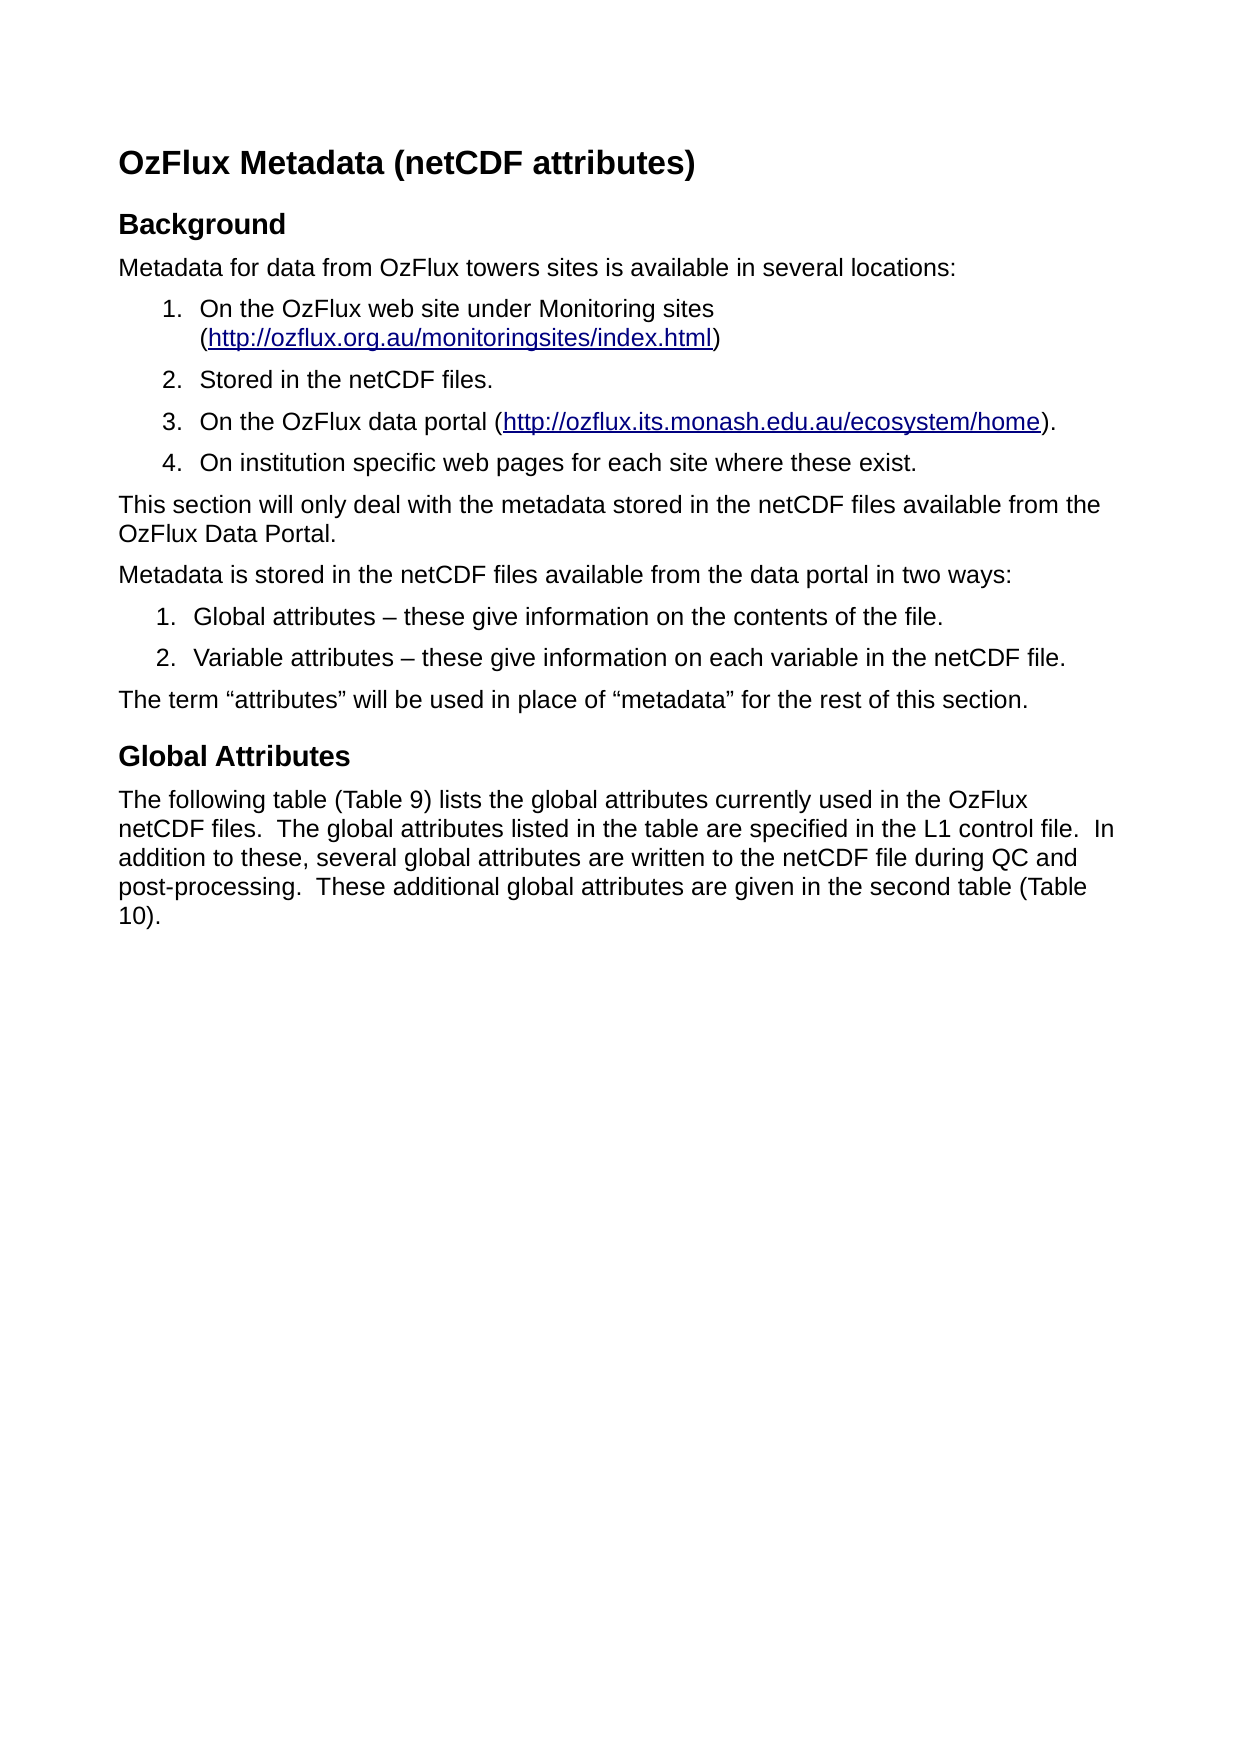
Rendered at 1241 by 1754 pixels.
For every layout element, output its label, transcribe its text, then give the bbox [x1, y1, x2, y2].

list Global attributes – these give information on the contents of the file. [156, 602, 1122, 631]
list On the OzFlux web site under Monitoring sites (http://ozflux.org.au/monitoringsites/index.html) [162, 294, 1122, 352]
list On the OzFlux data portal (http://ozflux.its.monash.edu.au/ecosystem/home). [162, 406, 1122, 436]
text The following table (Table 9) lists the global attributes currently used in the OzFlux netCDF files. The global attributes listed in the table are specified in the L1 control file. In addition to these, several global attributes are written to the netCDF file during QC and post-processing. These additional global attributes are given in the second table (Table 10). [118, 785, 1122, 930]
text The term “attributes” will be used in place of “metadata” for the rest of this section. [118, 685, 1122, 714]
subtitle Global Attributes [118, 739, 1122, 772]
subtitle OzFlux Metadata (netCDF attributes) [118, 143, 1122, 182]
list On institution specific web pages for each site where these exist. [162, 448, 1122, 477]
text Metadata is stored in the netCDF files available from the data portal in two ways: [118, 560, 1122, 589]
text Metadata for data from OzFlux towers sites is available in several locations: [118, 253, 1122, 282]
text This section will only deal with the metadata stored in the netCDF files available from the OzFlux Data Portal. [118, 489, 1122, 548]
list Stored in the netCDF files. [162, 365, 1122, 394]
list Variable attributes – these give information on each variable in the netCDF file. [156, 643, 1122, 672]
subtitle Background [118, 207, 1122, 240]
